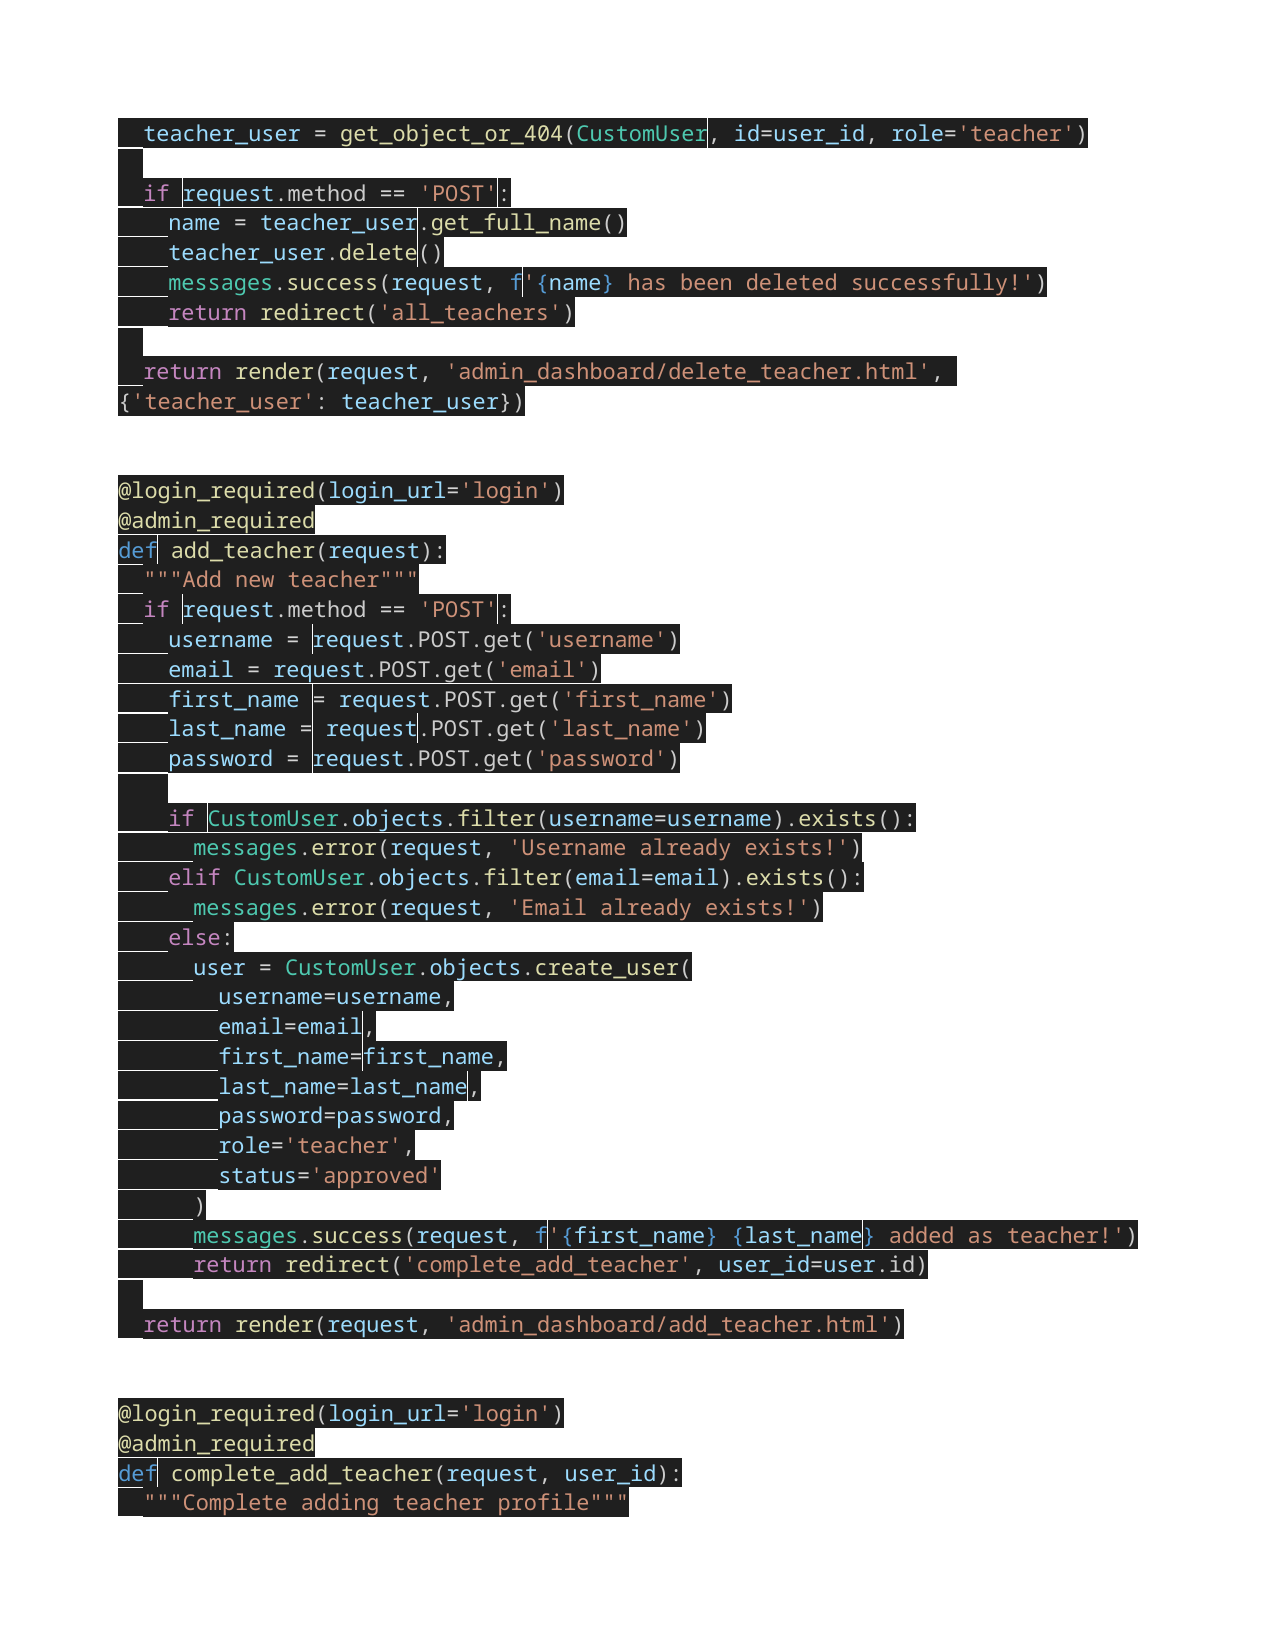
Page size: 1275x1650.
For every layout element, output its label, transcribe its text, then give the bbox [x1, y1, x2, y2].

text return render(request, 'admin_dashboard/delete_teacher.html', {'teacher_user': teacher_user}) [118, 356, 1157, 416]
text @login_required(login_url='login') [118, 475, 1157, 505]
text password=password, [118, 1101, 1157, 1130]
text if request.method == 'POST': [118, 594, 1157, 624]
text status='approved' [118, 1160, 1157, 1190]
text password = request.POST.get('password') [118, 743, 1157, 773]
text def add_teacher(request): [118, 534, 1157, 564]
text ) [118, 1190, 1157, 1220]
text email=email, [118, 1011, 1157, 1041]
text user = CustomUser.objects.create_user( [118, 952, 1157, 981]
text @login_required(login_url='login') [118, 1398, 1157, 1428]
text first_name=first_name, [118, 1041, 1157, 1071]
text return redirect('all_teachers') [118, 297, 1157, 327]
text last_name = request.POST.get('last_name') [118, 713, 1157, 743]
text def complete_add_teacher(request, user_id): [118, 1457, 1157, 1487]
text role='teacher', [118, 1130, 1157, 1160]
text username = request.POST.get('username') [118, 624, 1157, 654]
text name = teacher_user.get_full_name() [118, 207, 1157, 237]
text return render(request, 'admin_dashboard/add_teacher.html') [118, 1309, 1157, 1339]
text last_name=last_name, [118, 1071, 1157, 1101]
text teacher_user = get_object_or_404(CustomUser, id=user_id, role='teacher') [118, 118, 1157, 148]
text else: [118, 922, 1157, 952]
text @admin_required [118, 1428, 1157, 1457]
text messages.success(request, f'{first_name} {last_name} added as teacher!') [118, 1220, 1157, 1249]
text return redirect('complete_add_teacher', user_id=user.id) [118, 1249, 1157, 1279]
text messages.error(request, 'Email already exists!') [118, 892, 1157, 922]
text first_name = request.POST.get('first_name') [118, 683, 1157, 713]
text teacher_user.delete() [118, 237, 1157, 267]
text if CustomUser.objects.filter(username=username).exists(): [118, 803, 1157, 832]
text """Add new teacher""" [118, 564, 1157, 594]
text if request.method == 'POST': [118, 178, 1157, 207]
text @admin_required [118, 505, 1157, 534]
text elif CustomUser.objects.filter(email=email).exists(): [118, 862, 1157, 892]
text messages.error(request, 'Username already exists!') [118, 832, 1157, 862]
text username=username, [118, 981, 1157, 1011]
text """Complete adding teacher profile""" [118, 1487, 1157, 1517]
text email = request.POST.get('email') [118, 654, 1157, 683]
text messages.success(request, f'{name} has been deleted successfully!') [118, 267, 1157, 297]
